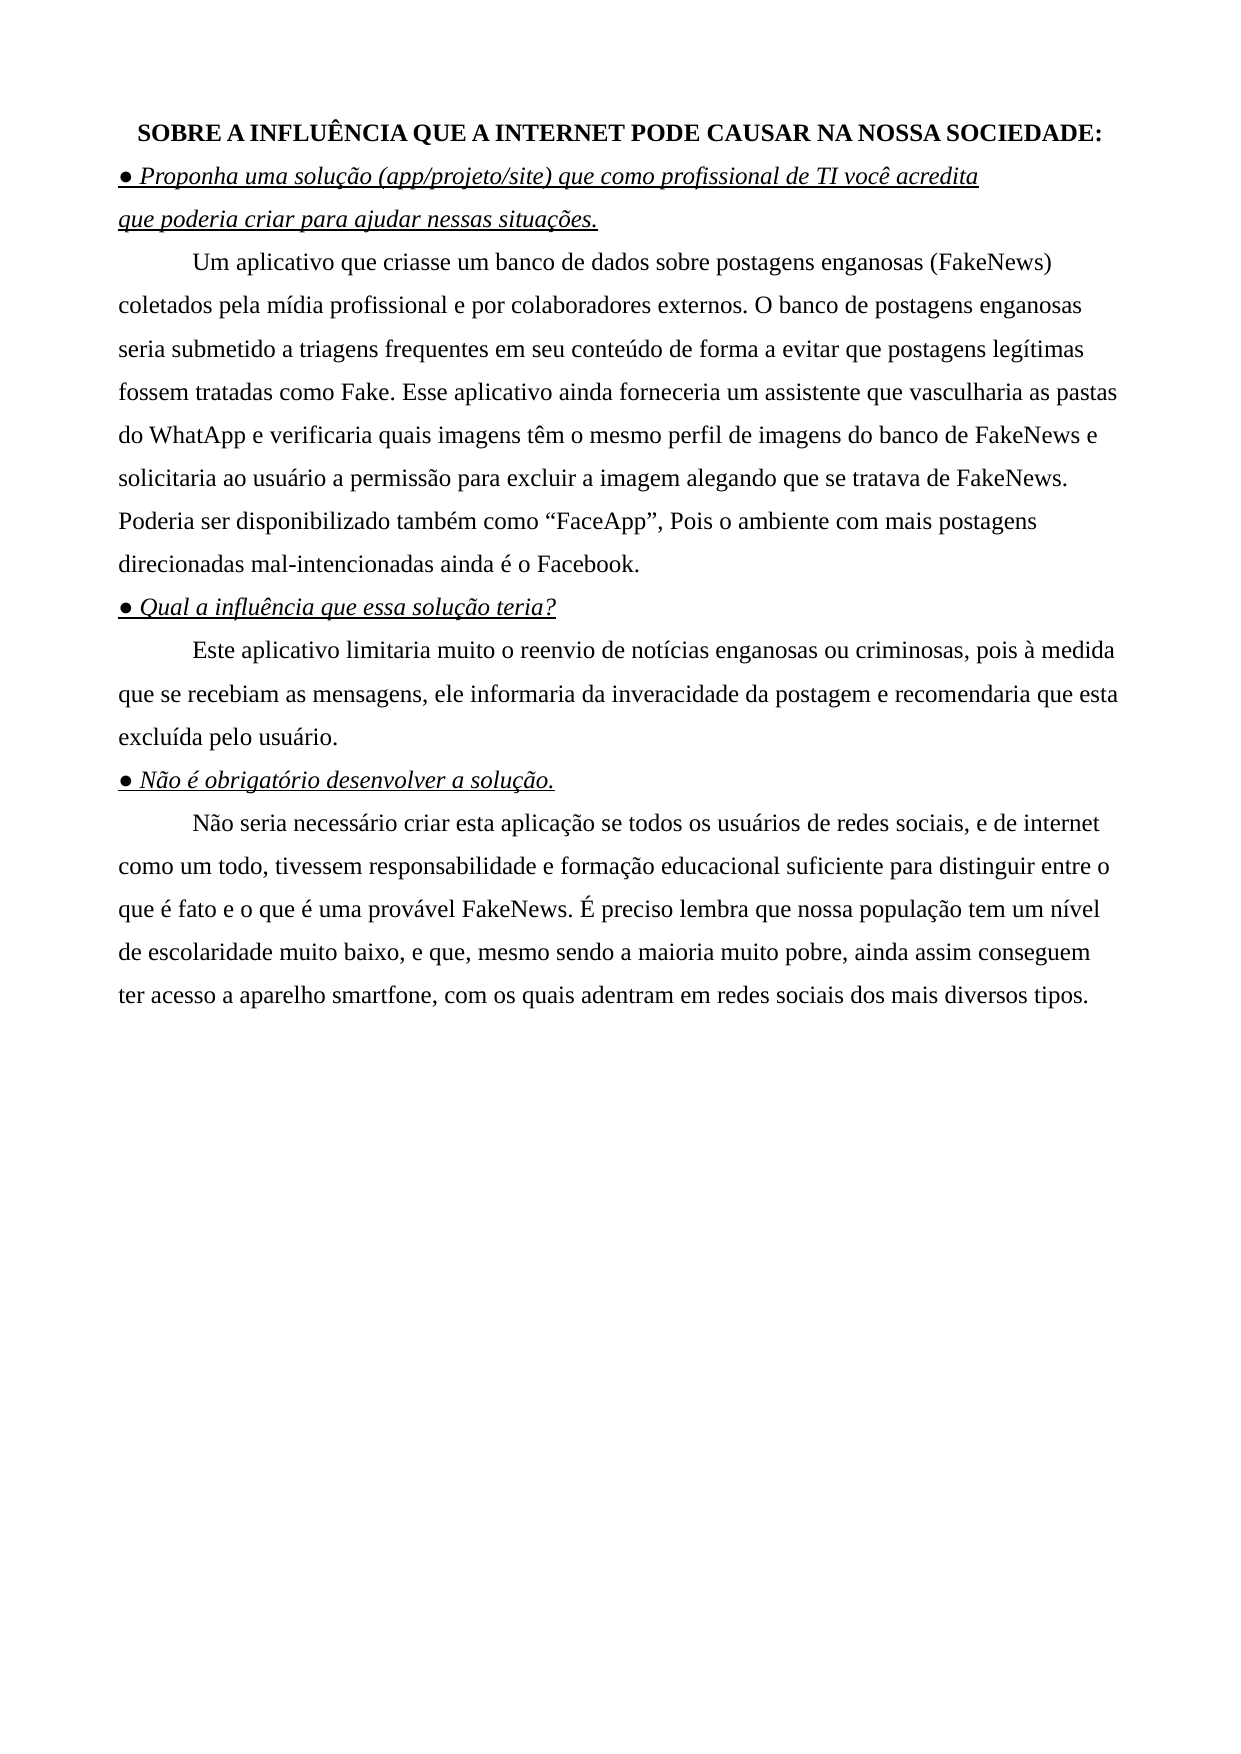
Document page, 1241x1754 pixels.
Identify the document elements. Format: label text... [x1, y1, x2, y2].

text ● Não é obrigatório desenvolver a solução. [118, 765, 1122, 794]
text ● Qual a influência que essa solução teria? [118, 592, 1122, 621]
text que poderia criar para ajudar nessas situações. [118, 204, 1122, 233]
text ● Proponha uma solução (app/projeto/site) que como profissional de TI você acredita [118, 161, 1122, 190]
text SOBRE A INFLUÊNCIA QUE A INTERNET PODE CAUSAR NA NOSSA SOCIEDADE: [118, 118, 1122, 147]
text Não seria necessário criar esta aplicação se todos os usuários de redes sociais, e de internet como um todo, tivessem responsabilidade e formação educacional suficiente para distinguir entre o que é fato e o que é uma provável FakeNews. É preciso lembra que nossa população tem um nível de escolaridade muito baixo, e que, mesmo sendo a maioria muito pobre, ainda assim conseguem ter acesso a aparelho smartfone, com os quais adentram em redes sociais dos mais diversos tipos. [118, 808, 1122, 1009]
text Um aplicativo que criasse um banco de dados sobre postagens enganosas (FakeNews) coletados pela mídia profissional e por colaboradores externos. O banco de postagens enganosas seria submetido a triagens frequentes em seu conteúdo de forma a evitar que postagens legítimas fossem tratadas como Fake. Esse aplicativo ainda forneceria um assistente que vasculharia as pastas do WhatApp e verificaria quais imagens têm o mesmo perfil de imagens do banco de FakeNews e solicitaria ao usuário a permissão para excluir a imagem alegando que se tratava de FakeNews. Poderia ser disponibilizado também como “FaceApp”, Pois o ambiente com mais postagens direcionadas mal-intencionadas ainda é o Facebook. [118, 247, 1122, 578]
text Este aplicativo limitaria muito o reenvio de notícias enganosas ou criminosas, pois à medida que se recebiam as mensagens, ele informaria da inveracidade da postagem e recomendaria que esta excluída pelo usuário. [118, 636, 1122, 751]
